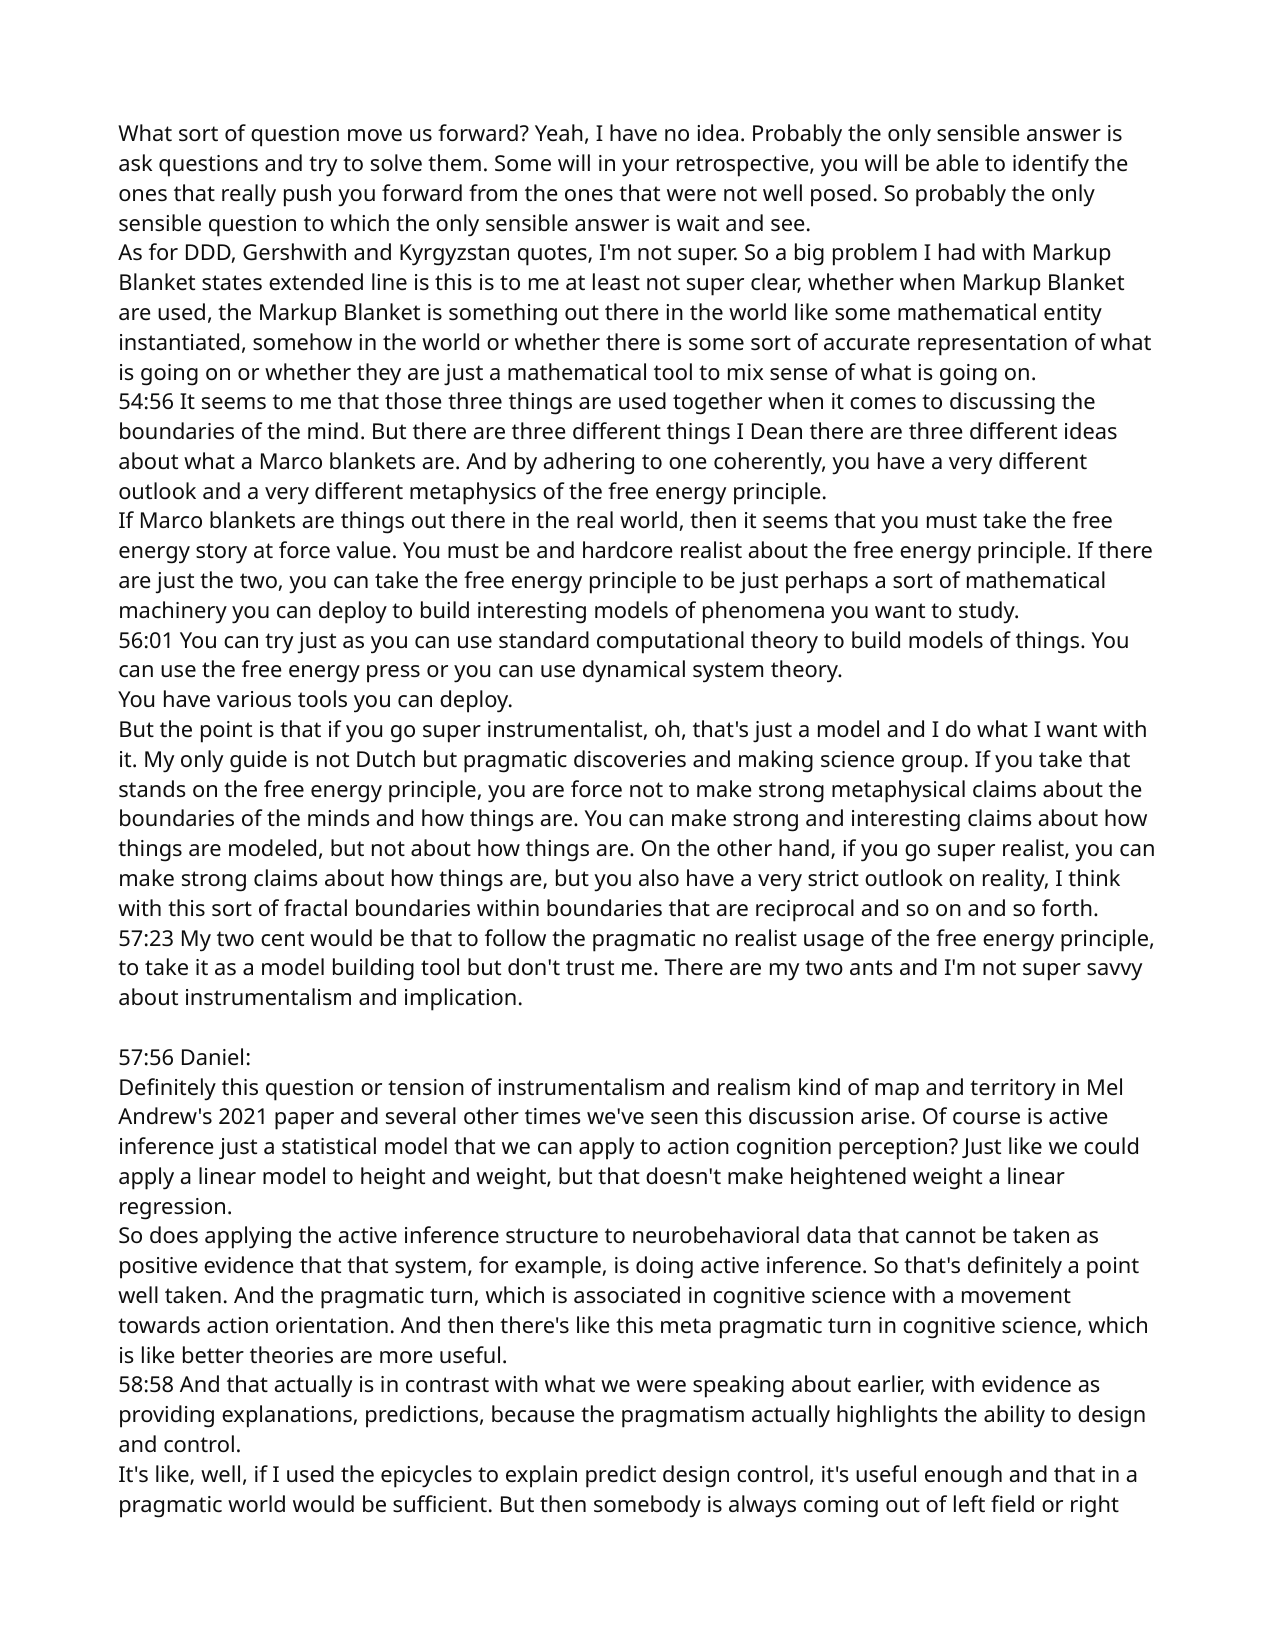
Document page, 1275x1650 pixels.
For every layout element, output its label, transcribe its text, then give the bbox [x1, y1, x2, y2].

text What sort of question move us forward? Yeah, I have no idea. Probably the only sensible answer is ask questions and try to solve them. Some will in your retrospective, you will be able to identify the ones that really push you forward from the ones that were not well posed. So probably the only sensible question to which the only sensible answer is wait and see. [118, 118, 1157, 237]
text 57:56 Daniel: [118, 1042, 1157, 1071]
text If Marco blankets are things out there in the real world, then it seems that you must take the free energy story at force value. You must be and hardcore realist about the free energy principle. If there are just the two, you can take the free energy principle to be just perhaps a sort of mathematical machinery you can deploy to build interesting models of phenomena you want to study. [118, 505, 1157, 624]
text So does applying the active inference structure to neurobehavioral data that cannot be taken as positive evidence that that system, for example, is doing active inference. So that's definitely a point well taken. And the pragmatic turn, which is associated in cognitive science with a movement towards action orientation. And then there's like this meta pragmatic turn in cognitive science, which is like better theories are more useful. [118, 1220, 1157, 1369]
text Definitely this question or tension of instrumentalism and realism kind of map and territory in Mel Andrew's 2021 paper and several other times we've seen this discussion arise. Of course is active inference just a statistical model that we can apply to action cognition perception? Just like we could apply a linear model to height and weight, but that doesn't make heightened weight a linear regression. [118, 1071, 1157, 1220]
text 54:56 It seems to me that those three things are used together when it comes to discussing the boundaries of the mind. But there are three different things I Dean there are three different ideas about what a Marco blankets are. And by adhering to one coherently, you have a very different outlook and a very different metaphysics of the free energy principle. [118, 386, 1157, 505]
text You have various tools you can deploy. [118, 684, 1157, 714]
text 56:01 You can try just as you can use standard computational theory to build models of things. You can use the free energy press or you can use dynamical system theory. [118, 624, 1157, 684]
text As for DDD, Gershwith and Kyrgyzstan quotes, I'm not super. So a big problem I had with Markup Blanket states extended line is this is to me at least not super clear, whether when Markup Blanket are used, the Markup Blanket is something out there in the world like some mathematical entity instantiated, somehow in the world or whether there is some sort of accurate representation of what is going on or whether they are just a mathematical tool to mix sense of what is going on. [118, 237, 1157, 386]
text 58:58 And that actually is in contrast with what we were speaking about earlier, with evidence as providing explanations, predictions, because the pragmatism actually highlights the ability to design and control. [118, 1369, 1157, 1459]
text It's like, well, if I used the epicycles to explain predict design control, it's useful enough and that in a pragmatic world would be sufficient. But then somebody is always coming out of left field or right [118, 1459, 1157, 1518]
text 57:23 My two cent would be that to follow the pragmatic no realist usage of the free energy principle, to take it as a model building tool but don't trust me. There are my two ants and I'm not super savvy about instrumentalism and implication. [118, 922, 1157, 1012]
text But the point is that if you go super instrumentalist, oh, that's just a model and I do what I want with it. My only guide is not Dutch but pragmatic discoveries and making science group. If you take that stands on the free energy principle, you are force not to make strong metaphysical claims about the boundaries of the minds and how things are. You can make strong and interesting claims about how things are modeled, but not about how things are. On the other hand, if you go super realist, you can make strong claims about how things are, but you also have a very strict outlook on reality, I think with this sort of fractal boundaries within boundaries that are reciprocal and so on and so forth. [118, 714, 1157, 922]
